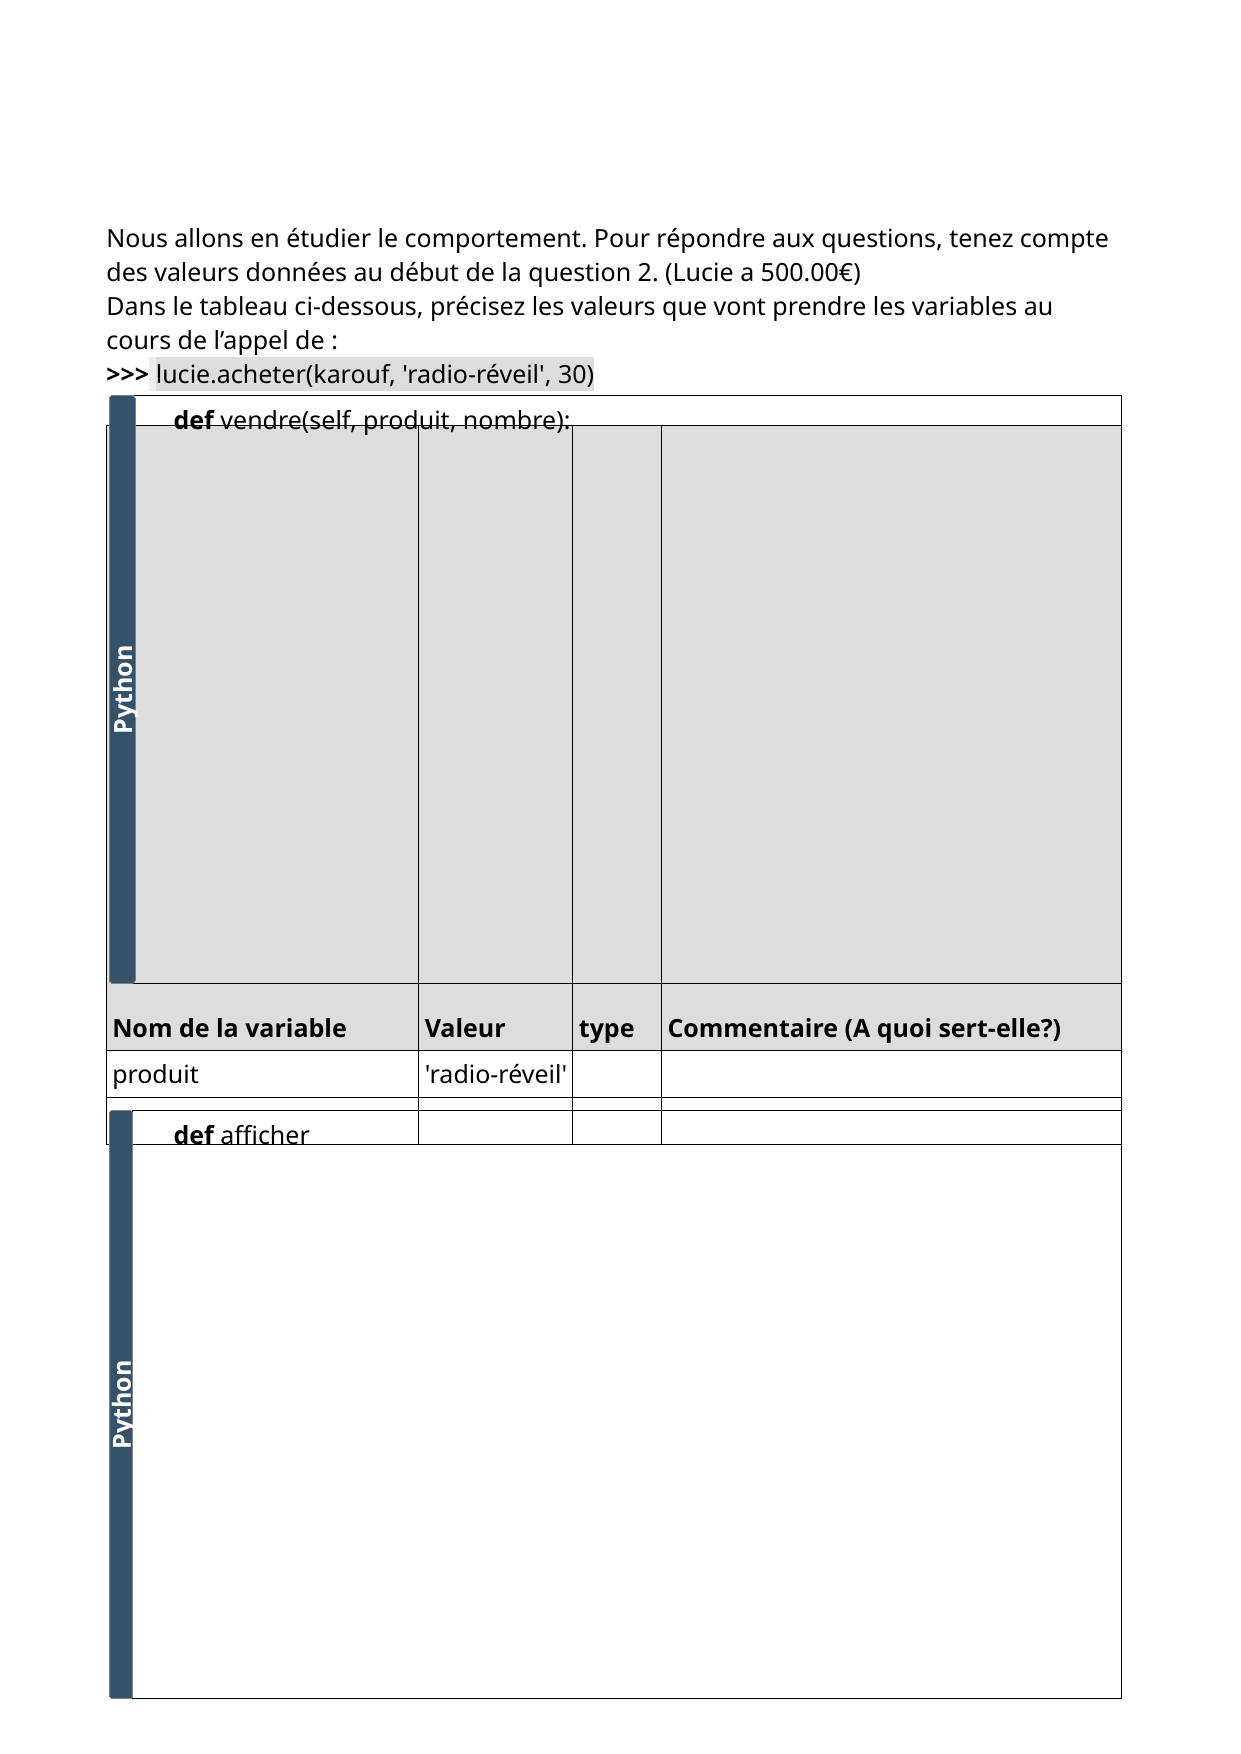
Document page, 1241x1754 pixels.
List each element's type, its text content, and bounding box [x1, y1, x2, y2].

table_cell [662, 1051, 1121, 1097]
table_cell 'radio-réveil' [419, 1051, 572, 1097]
table_header type [573, 984, 661, 1050]
table_cell [662, 1111, 1121, 1143]
table_cell nombre [107, 1098, 418, 1143]
table_cell [662, 1098, 1121, 1110]
table_cell [573, 1098, 661, 1110]
table_cell [573, 1111, 661, 1143]
table_header [662, 426, 1121, 983]
table_header Valeur [419, 984, 572, 1050]
table_header Nom de la variable [107, 426, 418, 1050]
table_cell produit [107, 1051, 418, 1097]
table_header Valeur [419, 426, 572, 983]
table_header [573, 426, 661, 983]
table_cell [419, 1098, 572, 1110]
table_cell [573, 1051, 661, 1097]
table_header Commentaire (A quoi sert-elle?) [662, 984, 1121, 1050]
text Dans le tableau ci-dessous, précisez les valeurs que vont prendre les variables au cours de l’appel de : >>> lucie.acheter(karouf, 'radio-réveil', 30) [106, 288, 1122, 391]
text Nous allons en étudier le comportement. Pour répondre aux questions, tenez compte des valeurs données au début de la question 2. (Lucie a 500.00€) [106, 220, 1122, 288]
table_cell nombre [133, 1111, 418, 1143]
table_cell [419, 1111, 572, 1143]
